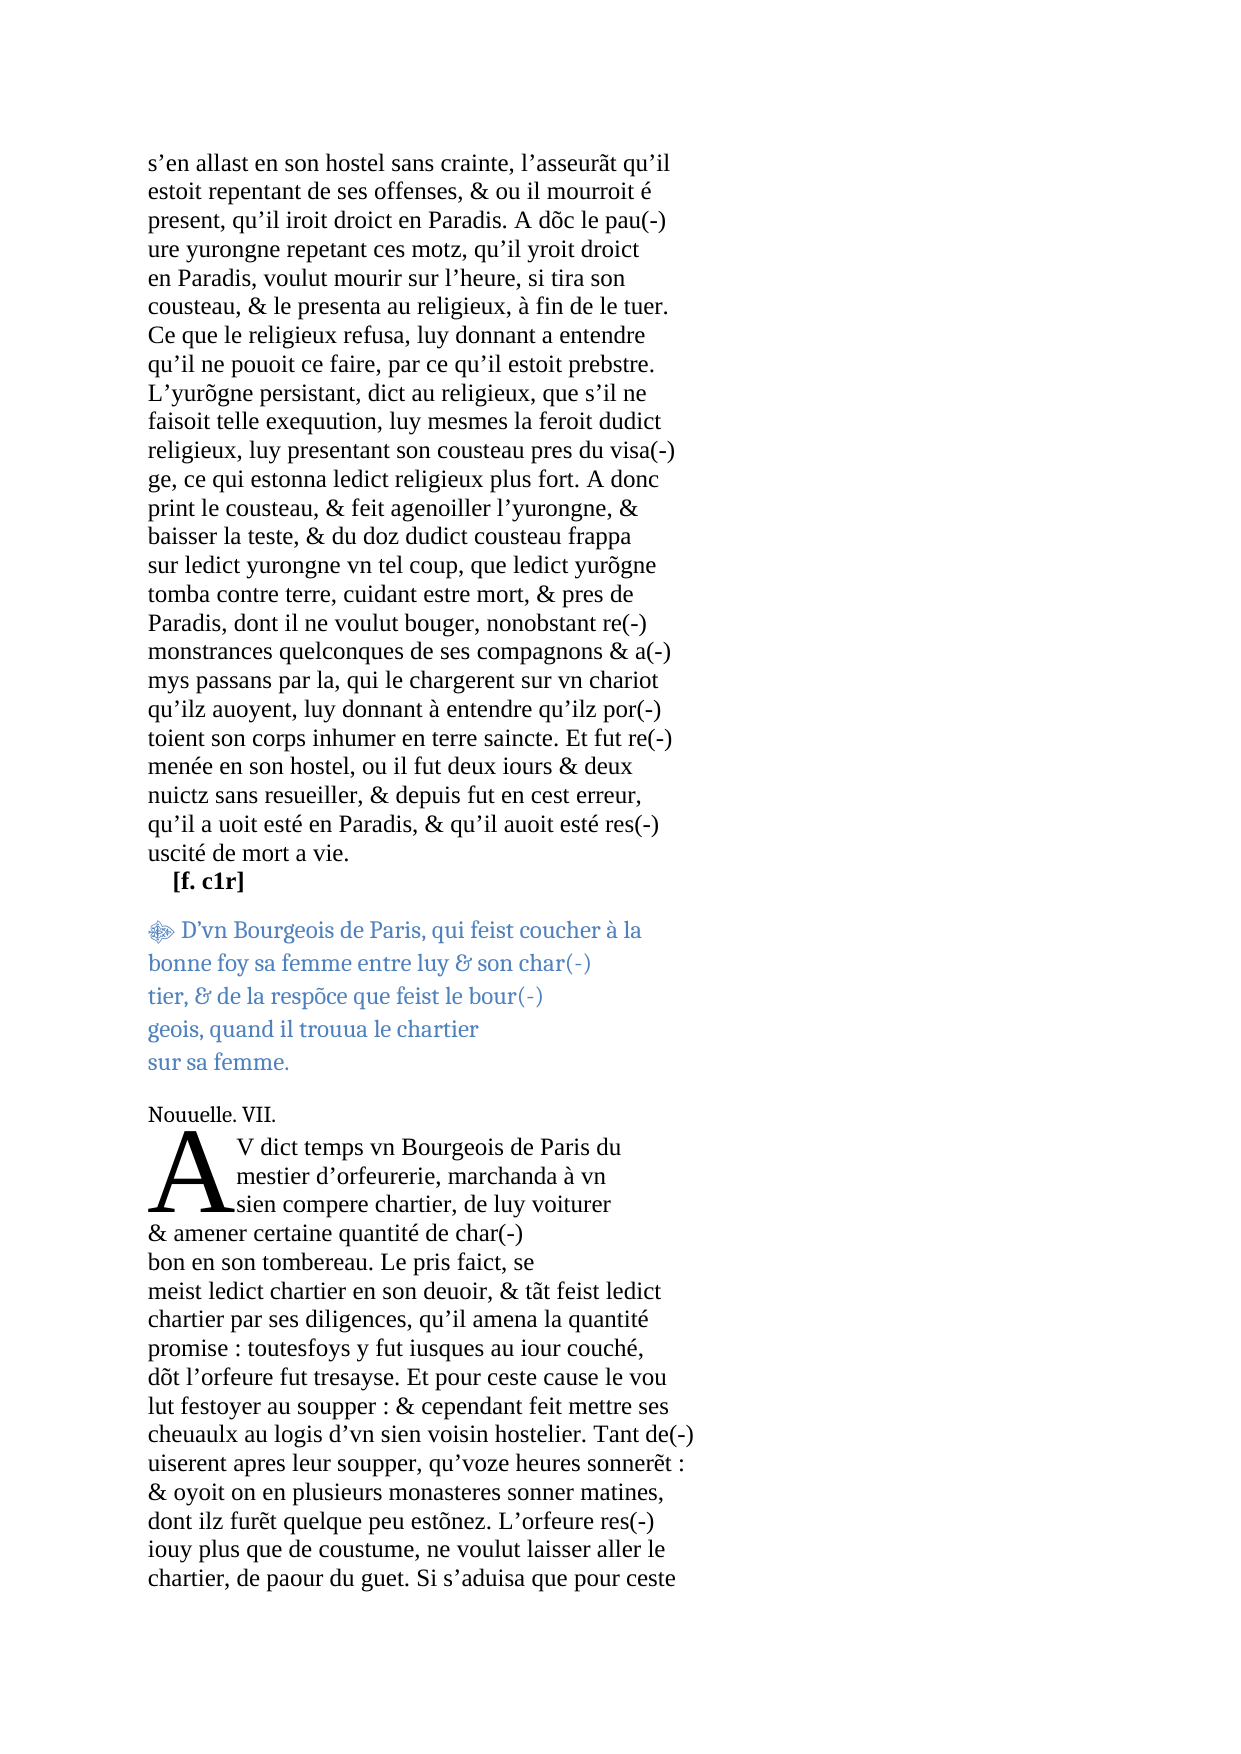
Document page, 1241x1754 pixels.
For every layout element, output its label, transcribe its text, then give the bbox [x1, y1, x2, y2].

subtitle ❧ D’vn Bourgeois de Paris, qui feist coucher à la bonne foy sa femme entre luy & son char(-) tier, & de la respõce que feist le bour(-) geois, quand il trouua le chartier sur sa femme. [148, 916, 1093, 1077]
text AV dict temps vn Bourgeois de Paris du mestier d’orfeurerie, marchanda à vn sien compere chartier, de luy voiturer & amener certaine quantité de char(-) bon en son tombereau. Le pris faict, se meist ledict chartier en son deuoir, & tãt feist ledict chartier par ses diligences, qu’il amena la quantité promise : toutesfoys y fut iusques au iour couché, dõt l’orfeure fut tresayse. Et pour ceste cause le vou lut festoyer au soupper : & cependant feit mettre ses cheuaulx au logis d’vn sien voisin hostelier. Tant de(-) uiserent apres leur soupper, qu’voze heures sonnerẽt : & oyoit on en plusieurs monasteres sonner matines, dont ilz furẽt quelque peu estõnez. L’orfeure res(-) iouy plus que de coustume, ne voulut laisser aller le chartier, de paour du guet. Si s’aduisa que pour ceste [148, 1132, 1093, 1592]
text [f. c1r] [148, 866, 1093, 895]
subtitle Nouuelle. VII. [148, 1102, 1093, 1128]
text s’en allast en son hostel sans crainte, l’asseurãt qu’il estoit repentant de ses offenses, & ou il mourroit é present, qu’il iroit droict en Paradis. A dõc le pau(-) ure yurongne repetant ces motz, qu’il yroit droict en Paradis, voulut mourir sur l’heure, si tira son cousteau, & le presenta au religieux, à fin de le tuer. Ce que le religieux refusa, luy donnant a entendre qu’il ne pouoit ce faire, par ce qu’il estoit prebstre. L’yurõgne persistant, dict au religieux, que s’il ne faisoit telle exequution, luy mesmes la feroit dudict religieux, luy presentant son cousteau pres du visa(-) ge, ce qui estonna ledict religieux plus fort. A donc print le cousteau, & feit agenoiller l’yurongne, & baisser la teste, & du doz dudict cousteau frappa sur ledict yurongne vn tel coup, que ledict yurõgne tomba contre terre, cuidant estre mort, & pres de Paradis, dont il ne voulut bouger, nonobstant re(-) monstrances quelconques de ses compagnons & a(-) mys passans par la, qui le chargerent sur vn chariot qu’ilz auoyent, luy donnant à entendre qu’ilz por(-) toient son corps inhumer en terre saincte. Et fut re(-) menée en son hostel, ou il fut deux iours & deux nuictz sans resueiller, & depuis fut en cest erreur, qu’il a uoit esté en Paradis, & qu’il auoit esté res(-) uscité de mort a vie. [148, 148, 1093, 866]
